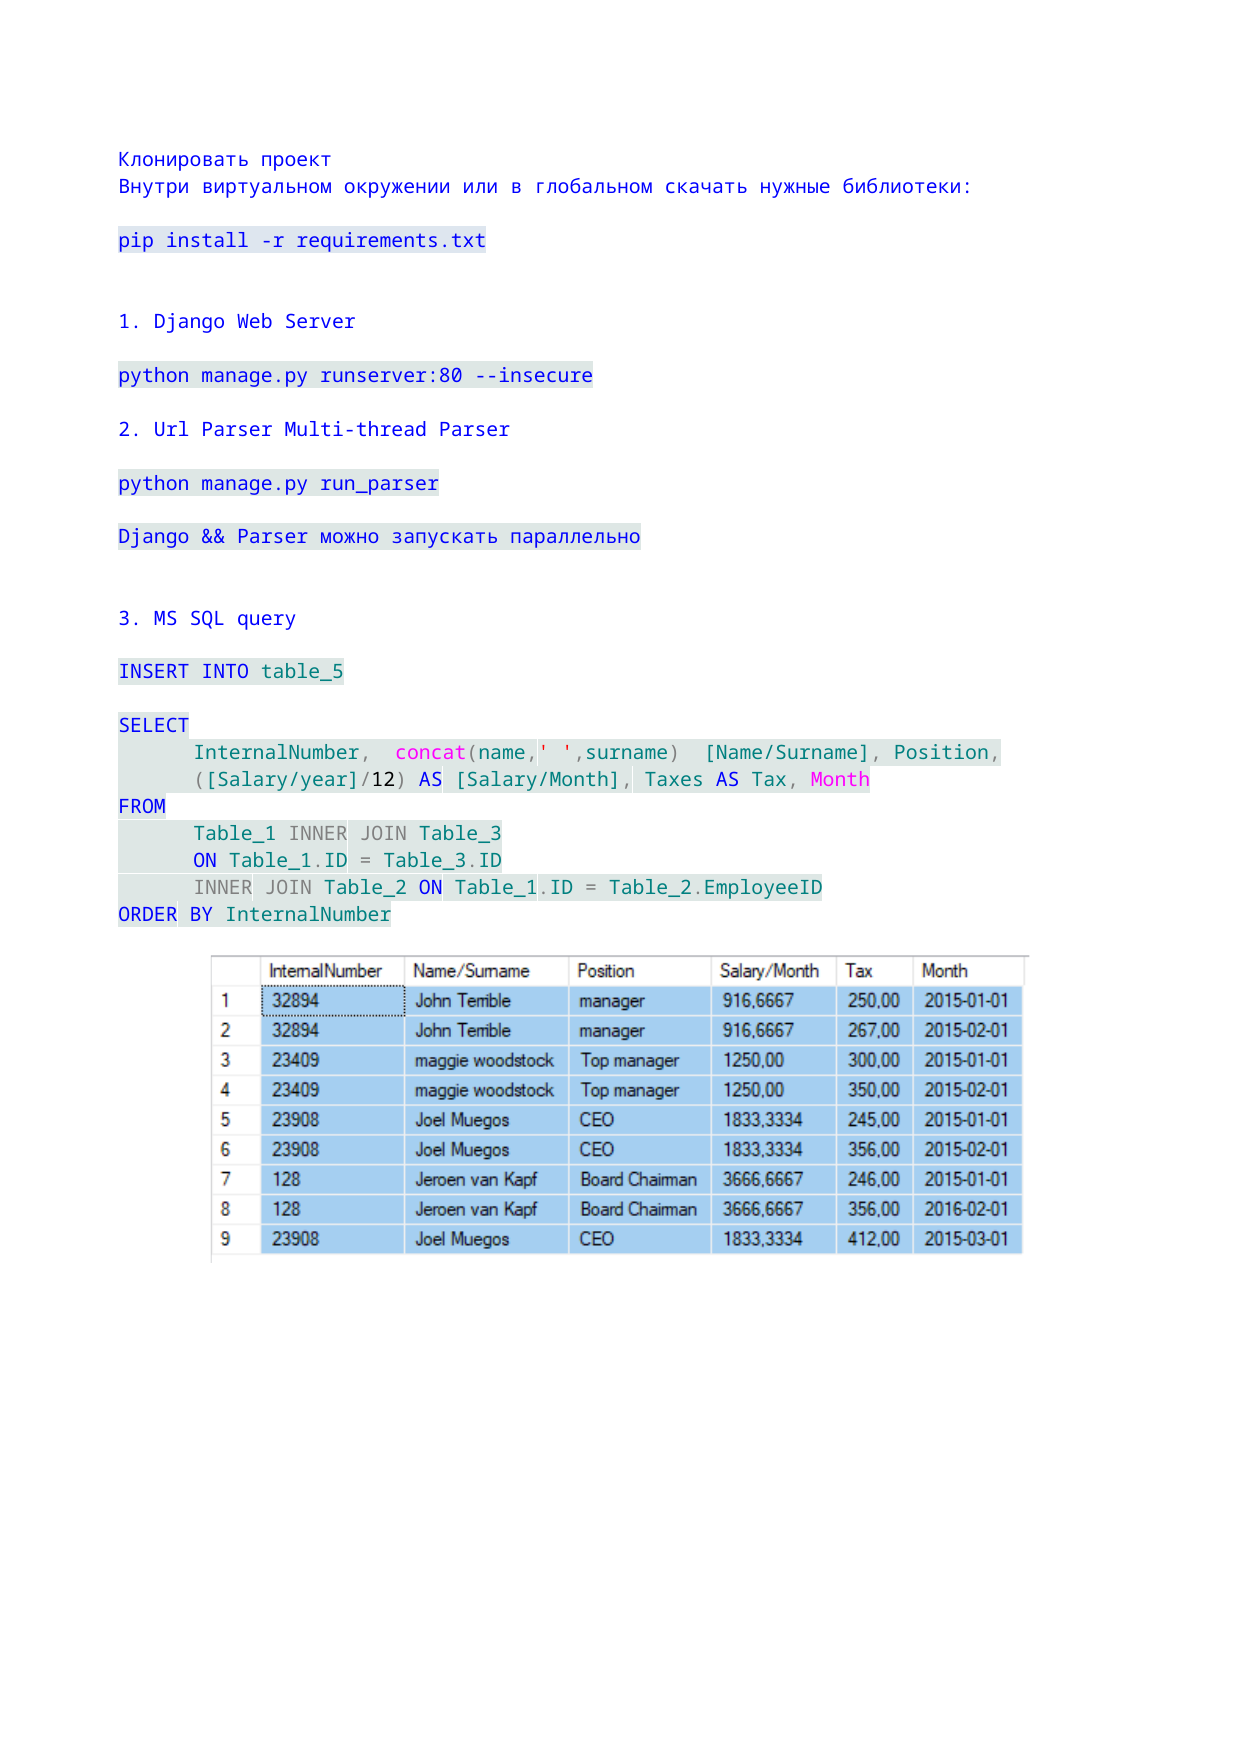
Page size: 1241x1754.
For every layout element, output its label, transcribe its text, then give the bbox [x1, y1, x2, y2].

text Table_1 INNER JOIN Table_3 [118, 819, 1122, 847]
text Django && Parser можно запускать параллельно [118, 523, 1122, 550]
text ([Salary/year]/12) AS [Salary/Month], Taxes AS Tax, Month [118, 766, 1122, 793]
text INSERT INTO table_5 [118, 658, 1122, 685]
text pip install -r requirements.txt [118, 226, 1122, 280]
text 2. Url Parser Multi-thread Parser [118, 415, 1122, 442]
text SELECT [118, 712, 1122, 739]
text ON Table_1.ID = Table_3.ID [118, 847, 1122, 873]
picture [210, 954, 1030, 1263]
text python manage.py run_parser [118, 469, 1122, 496]
text FROM [118, 793, 1122, 819]
text Клонировать проект [118, 145, 1122, 172]
text 3. MS SQL query [118, 604, 1122, 631]
text 1. Django Web Server [118, 307, 1122, 334]
text ORDER BY InternalNumber [118, 901, 1122, 927]
text InternalNumber, concat(name,' ',surname) [Name/Surname], Position, [118, 739, 1122, 766]
text python manage.py runserver:80 --insecure [118, 361, 1122, 388]
text INNER JOIN Table_2 ON Table_1.ID = Table_2.EmployeeID [118, 873, 1122, 901]
text Внутри виртуальном окружении или в глобальном скачать нужные библиотеки: [118, 172, 1122, 199]
